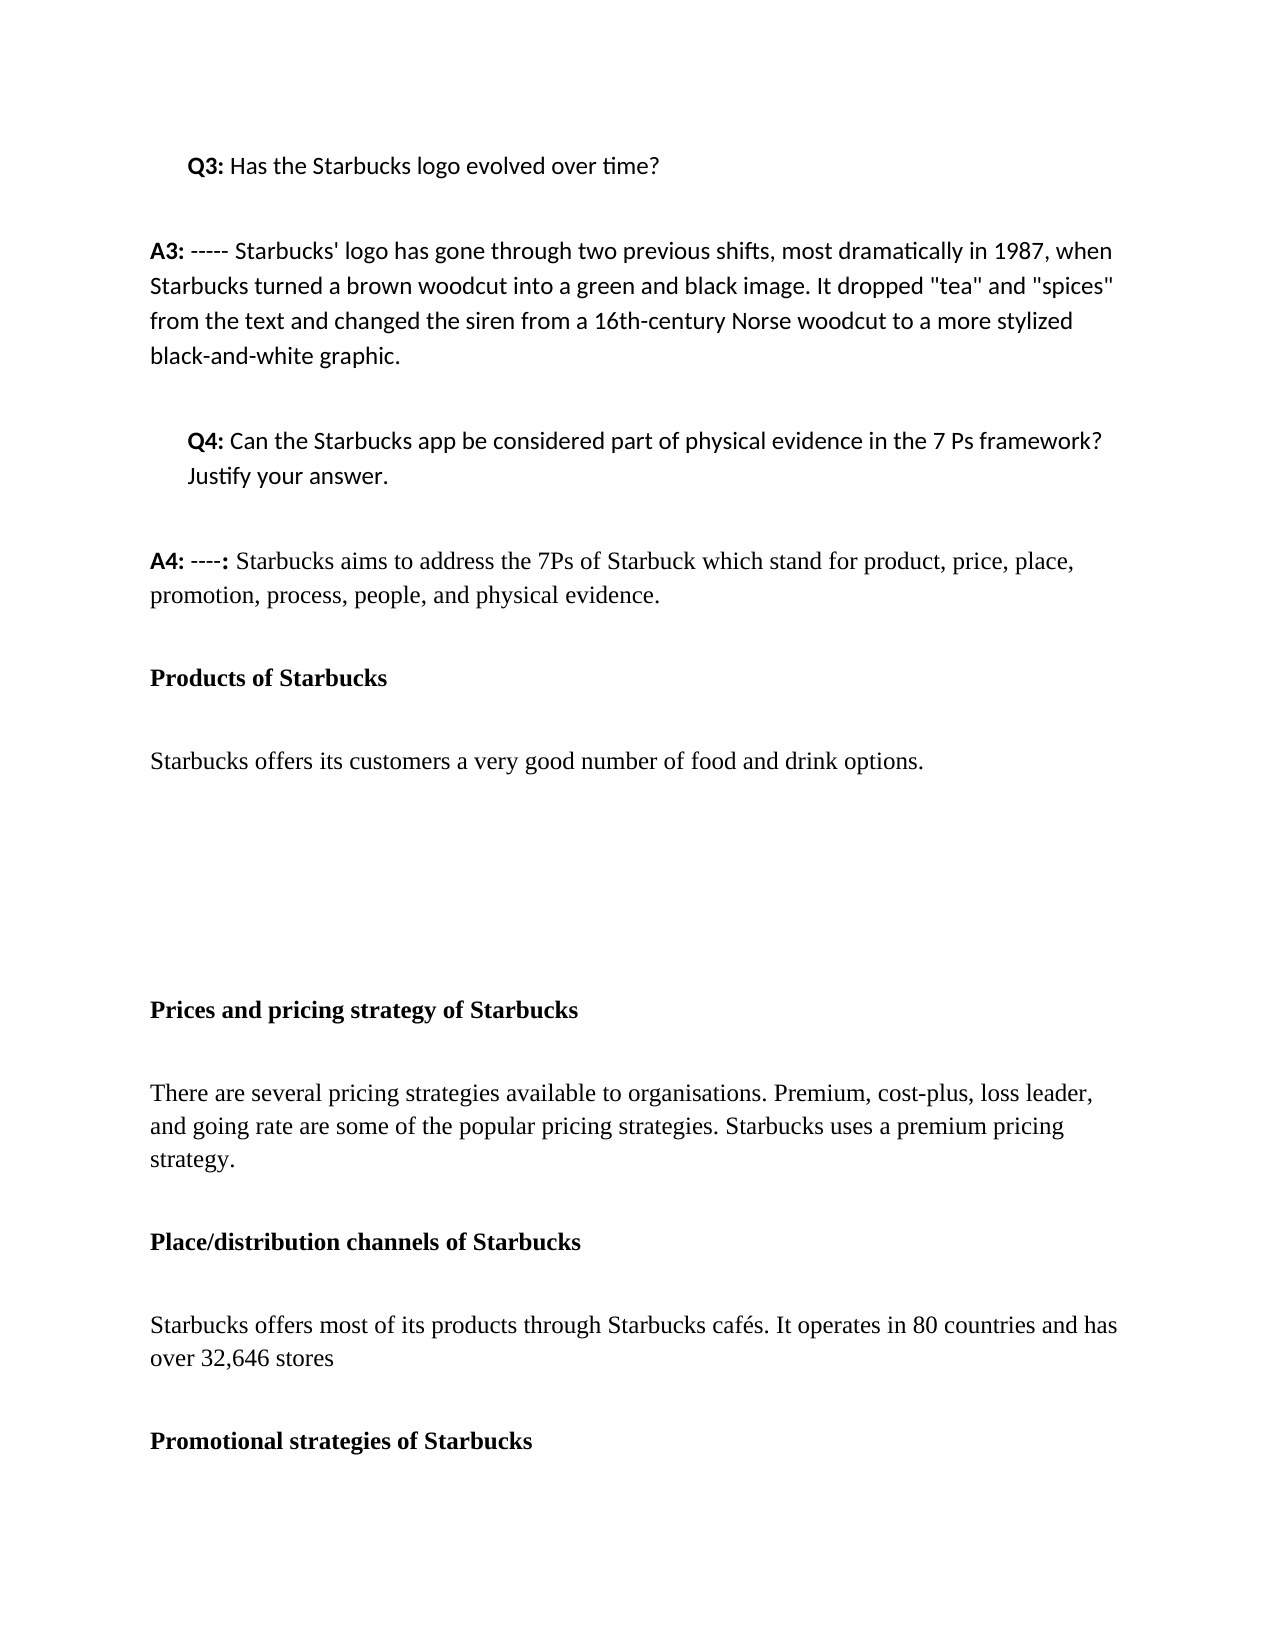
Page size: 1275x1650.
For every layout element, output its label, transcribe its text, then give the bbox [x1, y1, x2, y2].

text A4: ----: Starbucks aims to address the 7Ps of Starbuck which stand for product, price, place, promotion, process, people, and physical evidence. [150, 545, 1125, 608]
text Q4: Can the Starbucks app be considered part of physical evidence in the 7 Ps framework? Justify your answer. [187, 425, 1125, 491]
text Q3: Has the Starbucks logo evolved over time? [187, 150, 1125, 181]
text Prices and pricing strategy of Starbucks [150, 995, 1125, 1024]
text Starbucks offers most of its products through Starbucks cafés. It operates in 80 countries and has over 32,646 stores [150, 1310, 1125, 1372]
text There are several pricing strategies available to organisations. Premium, cost-plus, loss leader, and going rate are some of the popular pricing strategies. Starbucks uses a premium pricing strategy. [150, 1078, 1125, 1173]
text Starbucks offers its customers a very good number of food and drink options. [150, 746, 1125, 774]
text A3: ----- Starbucks' logo has gone through two previous shifts, most dramatically in 1987, when Starbucks turned a brown woodcut into a green and black image. It dropped "tea" and "spices" from the text and changed the siren from a 16th-century Norse woodcut to a more stylized black-and-white graphic. [150, 235, 1125, 371]
text Place/distribution channels of Starbucks [150, 1227, 1125, 1256]
text Promotional strategies of Starbucks [150, 1426, 1125, 1455]
text Products of Starbucks [150, 663, 1125, 692]
